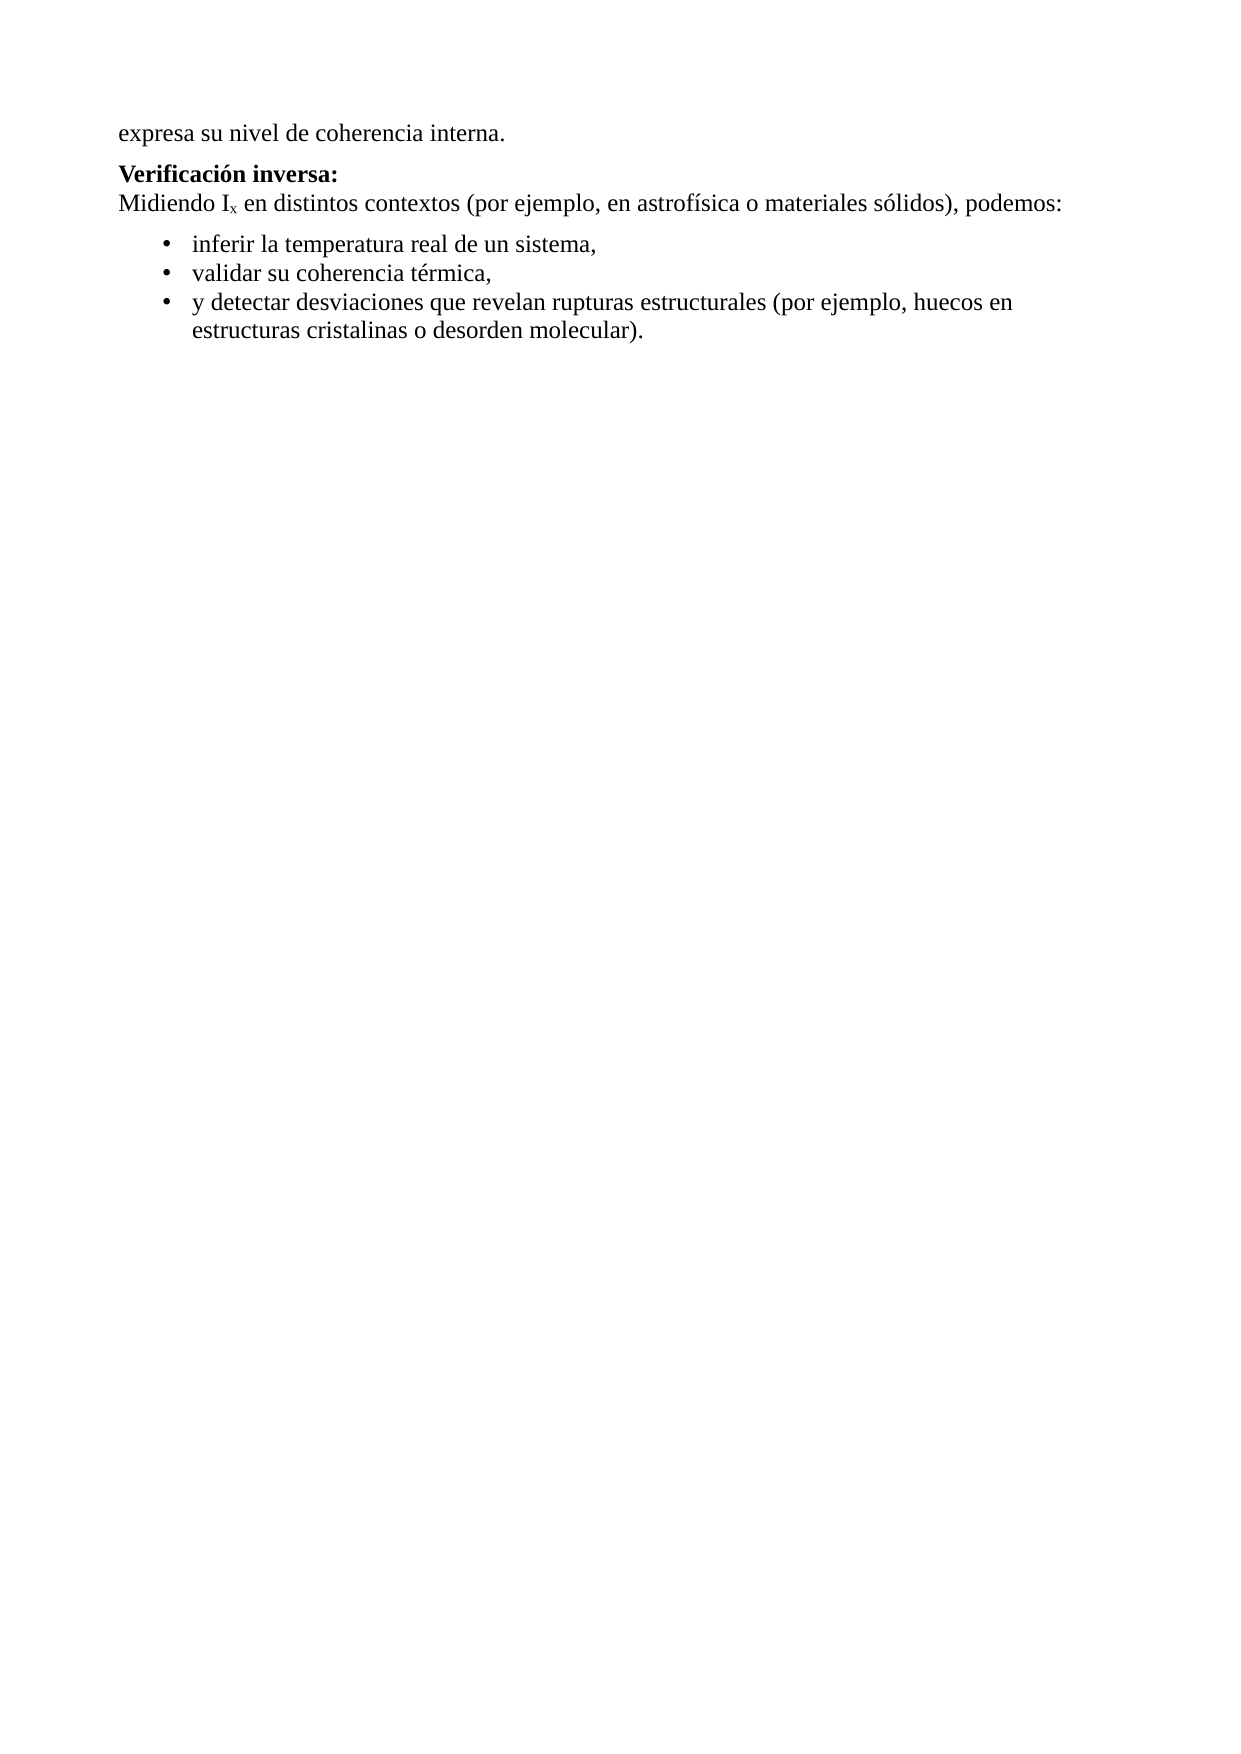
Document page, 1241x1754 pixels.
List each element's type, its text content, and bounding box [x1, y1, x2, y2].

text expresa su nivel de coherencia interna. [118, 118, 1122, 147]
list inferir la temperatura real de un sistema, [162, 229, 1122, 258]
list y detectar desviaciones que revelan rupturas estructurales (por ejemplo, huecos en estructuras cristalinas o desorden molecular). [162, 287, 1122, 344]
list validar su coherencia térmica, [162, 258, 1122, 287]
text Verificación inversa: Midiendo Iₓ​ en distintos contextos (por ejemplo, en astrofísica o materiales sólidos), podemos: [118, 159, 1122, 217]
